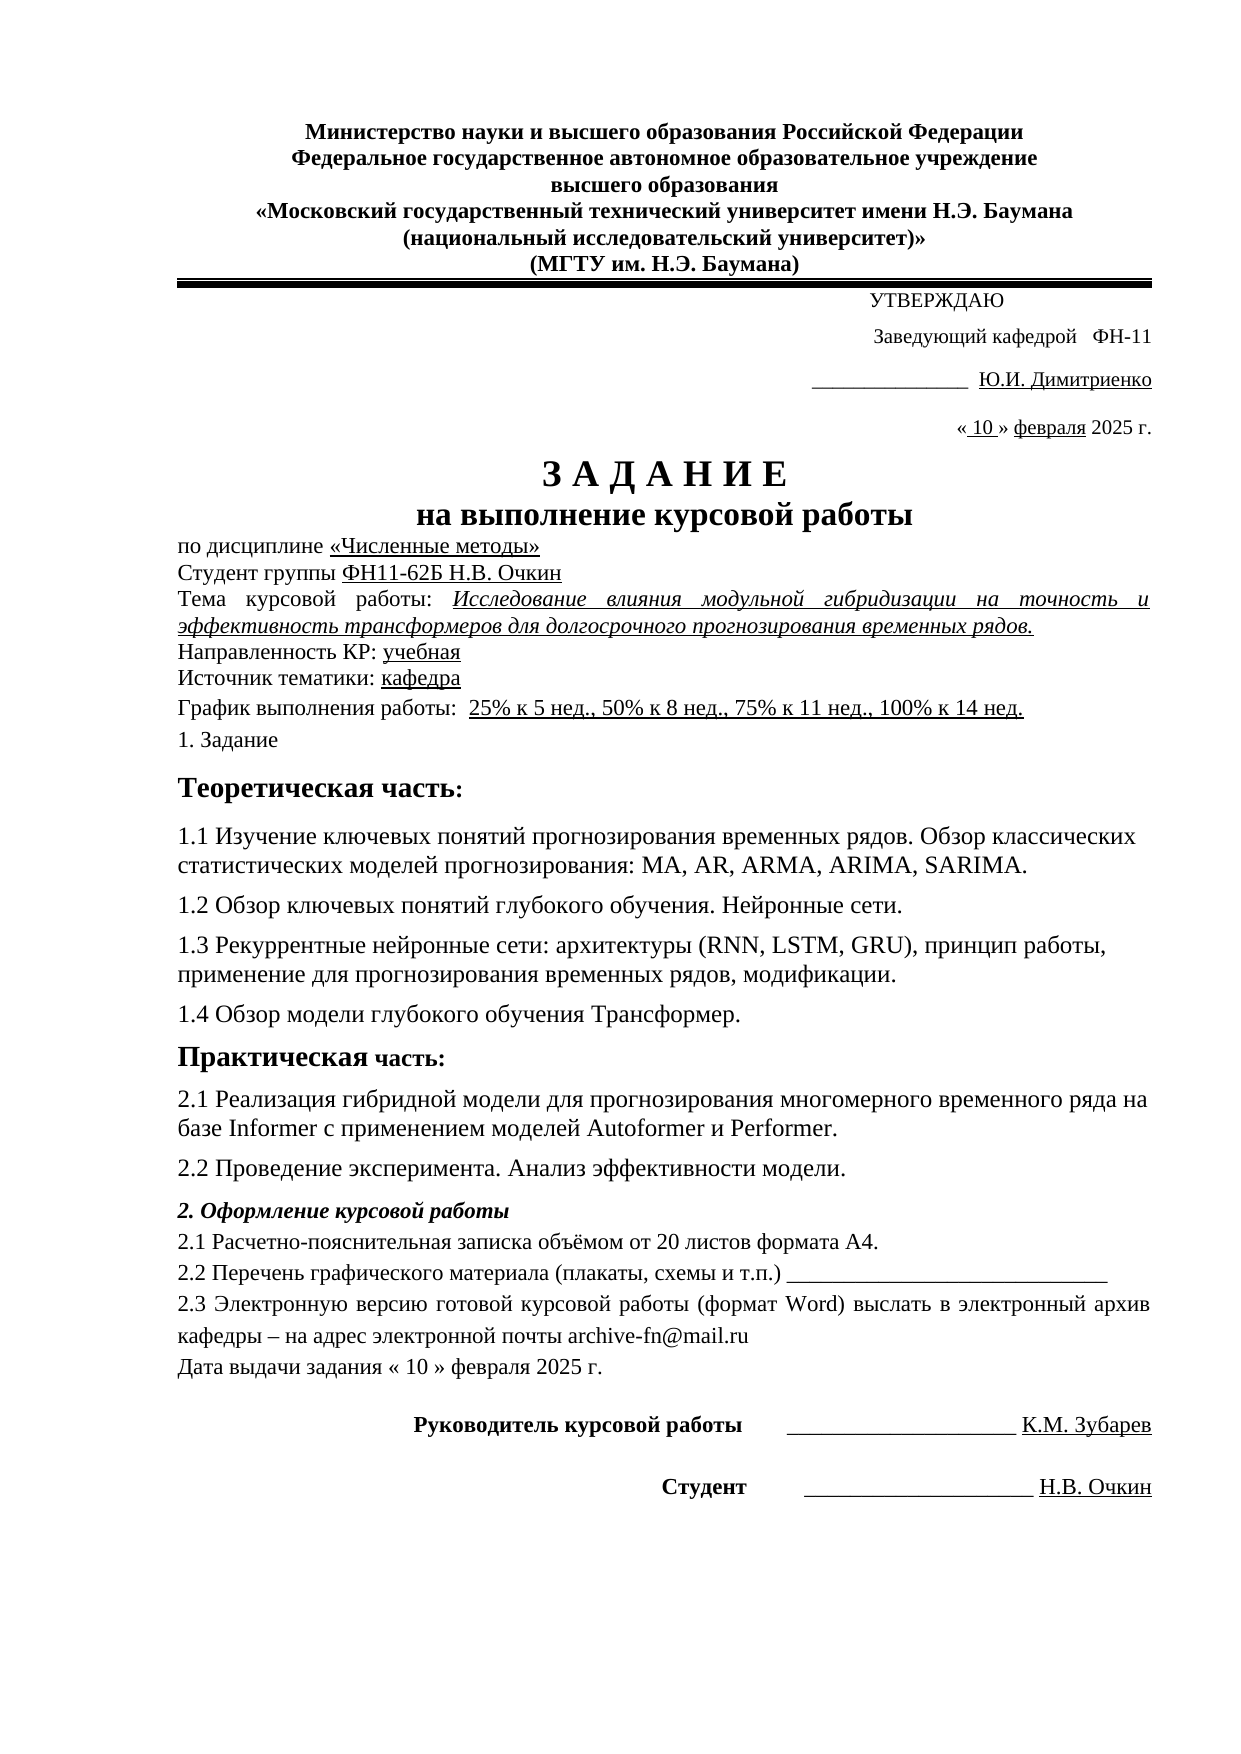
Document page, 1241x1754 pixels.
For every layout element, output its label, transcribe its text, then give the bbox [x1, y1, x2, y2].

text Источник тематики: кафедра [177, 664, 1152, 691]
text 2.1 Расчетно-пояснительная записка объёмом от 20 листов формата А4. [177, 1224, 1152, 1256]
text 2.2 Проведение эксперимента. Анализ эффективности модели. [177, 1153, 1152, 1182]
text 1.4 Обзор модели глубокого обучения Трансформер. [177, 999, 1152, 1028]
text Направленность КР: учебная [177, 638, 1152, 664]
text Теоретическая часть: [177, 771, 1152, 804]
text 1.3 Рекуррентные нейронные сети: архитектуры (RNN, LSTM, GRU), принцип работы, применение для прогнозирования временных рядов, модификации. [177, 930, 1152, 988]
text « 10 » февраля 2025 г. [177, 415, 1152, 439]
text Руководитель курсовой работы ____________________ К.М. Зубарев [177, 1407, 1152, 1438]
text Заведующий кафедрой ФН-11 [177, 324, 1152, 348]
text Федеральное государственное автономное образовательное учреждение [177, 144, 1152, 171]
text (МГТУ им. Н.Э. Баумана) [177, 250, 1152, 278]
text Студент ____________________ Н.В. Очкин [177, 1469, 1152, 1501]
text Дата выдачи задания « 10 » февраля 2025 г. [177, 1349, 1152, 1381]
text 2. Оформление курсовой работы [177, 1193, 1152, 1224]
text Министерство науки и высшего образования Российской Федерации [177, 118, 1152, 144]
text 1.2 Обзор ключевых понятий глубокого обучения. Нейронные сети. [177, 890, 1152, 919]
text (национальный исследовательский университет)» [177, 223, 1152, 250]
text высшего образования [177, 171, 1152, 197]
text График выполнения работы: 25% к 5 нед., 50% к 8 нед., 75% к 11 нед., 100% к 14 нед. [177, 691, 1152, 722]
text «Московский государственный технический университет имени Н.Э. Баумана [177, 197, 1152, 223]
text на выполнение курсовой работы [177, 494, 1152, 533]
text Практическая часть: [177, 1039, 1152, 1073]
text 2.3 Электронную версию готовой курсовой работы (формат Word) выслать в электронный архив кафедры – на адрес электронной почты archive-fn@mail.ru [177, 1287, 1152, 1349]
text 2.2 Перечень графического материала (плакаты, схемы и т.п.) ____________________________ [177, 1256, 1152, 1287]
text ЗАДАНИЕ [177, 451, 1152, 494]
text _______________ Ю.И. Димитриенко [177, 367, 1152, 391]
text 2.1 Реализация гибридной модели для прогнозирования многомерного временного ряда на базе Informer с применением моделей Autoformer и Performer. [177, 1084, 1152, 1142]
text Тема курсовой работы: Исследование влияния модульной гибридизации на точность и эффективность трансформеров для долгосрочного прогнозирования временных рядов. [177, 585, 1152, 638]
text 1. Задание [177, 722, 1152, 753]
text 1.1 Изучение ключевых понятий прогнозирования временных рядов. Обзор классических статистических моделей прогнозирования: MA, AR, ARMA, ARIMA, SARIMA. [177, 821, 1152, 879]
text УТВЕРЖДАЮ [177, 288, 1004, 312]
text Студент группы ФН11-62Б Н.В. Очкин [177, 559, 1152, 585]
text по дисциплине «Численные методы» [177, 533, 1152, 559]
